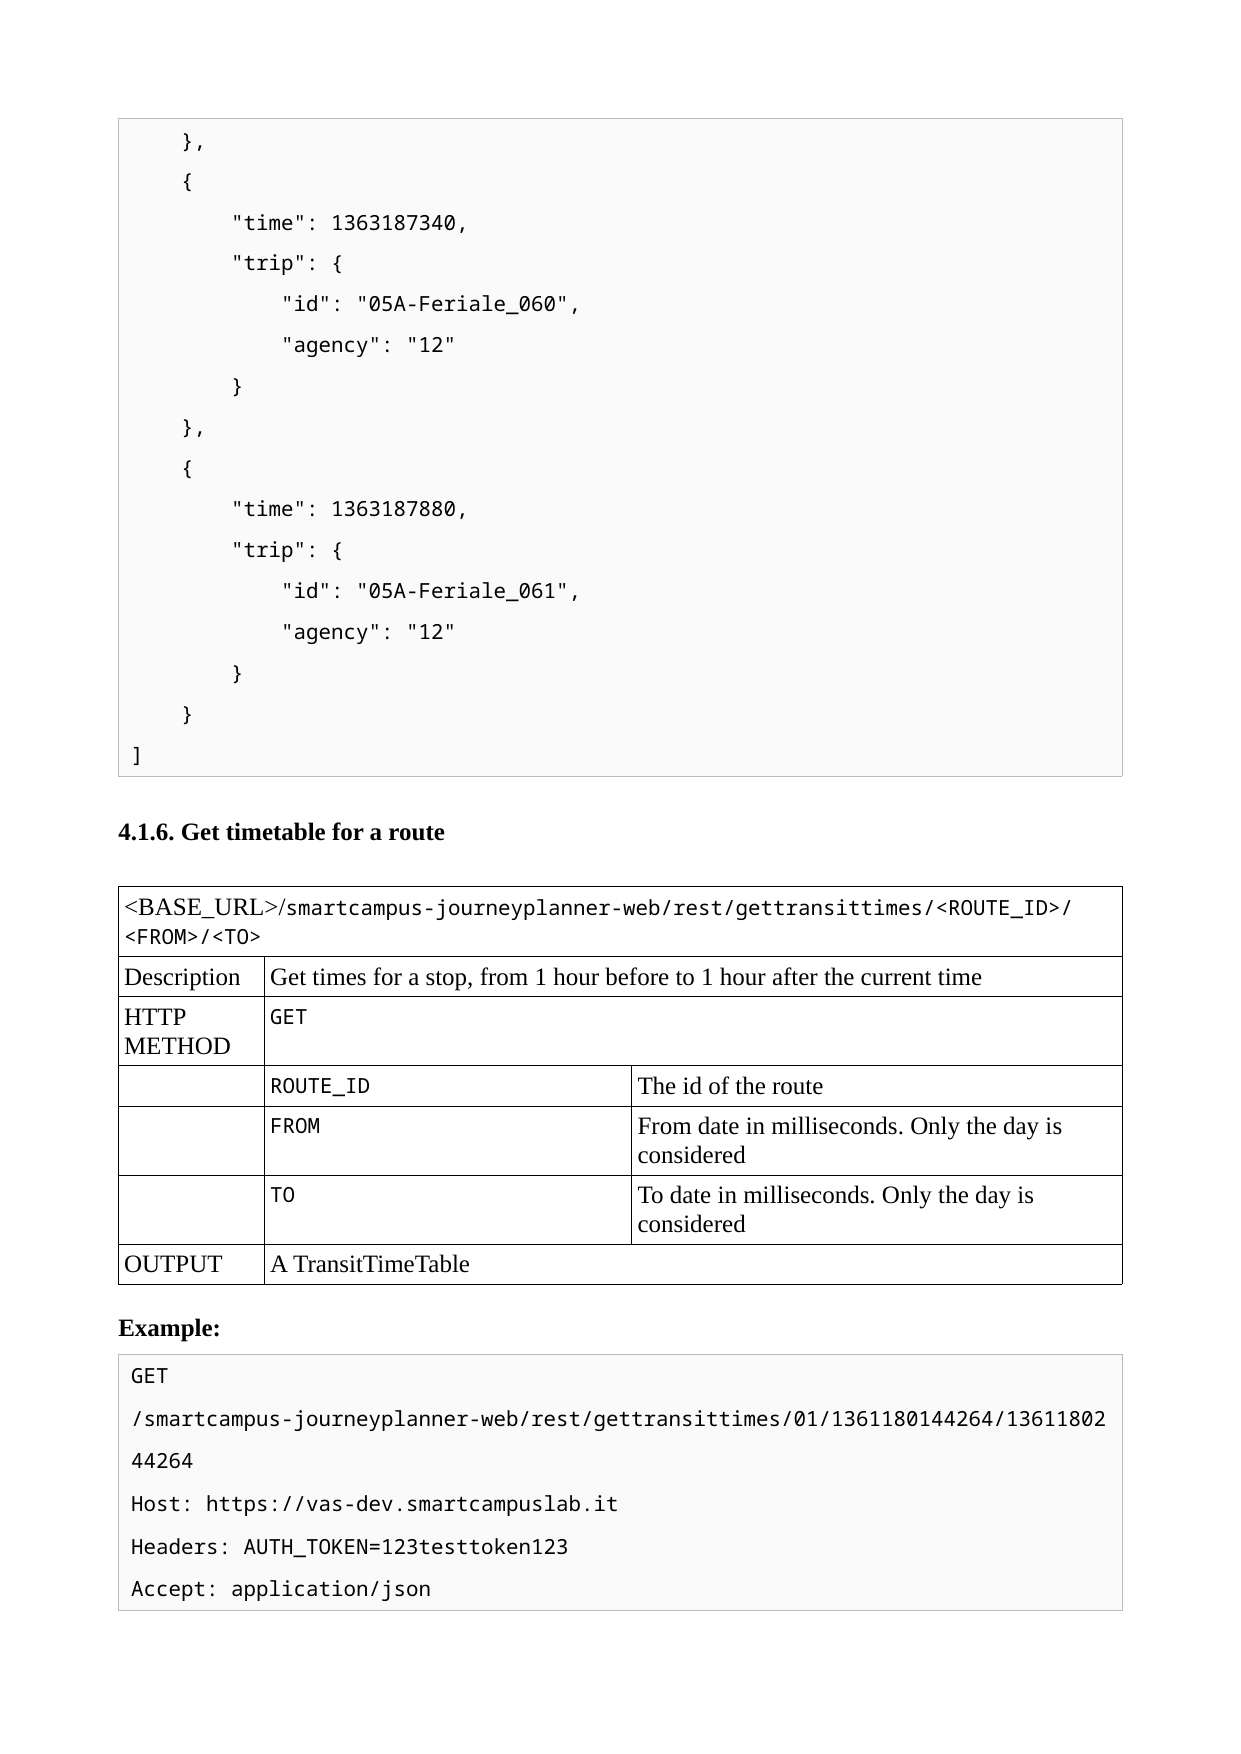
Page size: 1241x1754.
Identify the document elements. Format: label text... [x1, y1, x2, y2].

text Host: https://vas-dev.smartcampuslab.it [119, 1482, 1122, 1518]
table_cell Description [119, 957, 264, 996]
table_cell FROM [265, 1107, 631, 1175]
text Accept: application/json [119, 1567, 1122, 1610]
text } [119, 691, 1122, 727]
text }, [119, 119, 1122, 154]
text { [119, 159, 1122, 195]
table_cell To date in milliseconds. Only the day is considered [632, 1176, 1122, 1244]
text ] [119, 732, 1122, 776]
table_header <BASE_URL>/smartcampus-journeyplanner-web/rest/gettransittimes/<ROUTE_ID>/<FROM>/<TO> [119, 887, 1122, 956]
text "agency": "12" [119, 609, 1122, 645]
table_cell OUTPUT [119, 1245, 264, 1284]
table_cell HTTP METHOD [119, 997, 264, 1065]
table_cell TO [265, 1176, 631, 1244]
text "agency": "12" [119, 323, 1122, 359]
table_cell GET [265, 997, 1122, 1065]
table_cell ROUTE_ID [265, 1066, 631, 1106]
table_cell [119, 1176, 264, 1244]
text "id": "05A-Feriale_061", [119, 568, 1122, 604]
table_cell The id of the route [632, 1066, 1122, 1106]
table_cell [119, 1107, 264, 1175]
table_cell A TransitTimeTable [265, 1245, 1122, 1284]
text "time": 1363187340, [119, 200, 1122, 236]
text "trip": { [119, 241, 1122, 277]
text } [119, 364, 1122, 400]
table_cell From date in milliseconds. Only the day is considered [632, 1107, 1122, 1175]
text "id": "05A-Feriale_060", [119, 282, 1122, 318]
table_cell Get times for a stop, from 1 hour before to 1 hour after the current time [265, 957, 1122, 996]
text "trip": { [119, 527, 1122, 563]
text GET /smartcampus-journeyplanner-web/rest/gettransittimes/01/1361180144264/1361180244264 [119, 1355, 1122, 1475]
text Example: [118, 1313, 1122, 1341]
text } [119, 650, 1122, 686]
text }, [119, 405, 1122, 441]
text Headers: AUTH_TOKEN=123testtoken123 [119, 1524, 1122, 1560]
text 4.1.6. Get timetable for a route [118, 817, 1122, 846]
text "time": 1363187880, [119, 487, 1122, 523]
table_cell [119, 1066, 264, 1106]
text { [119, 446, 1122, 482]
